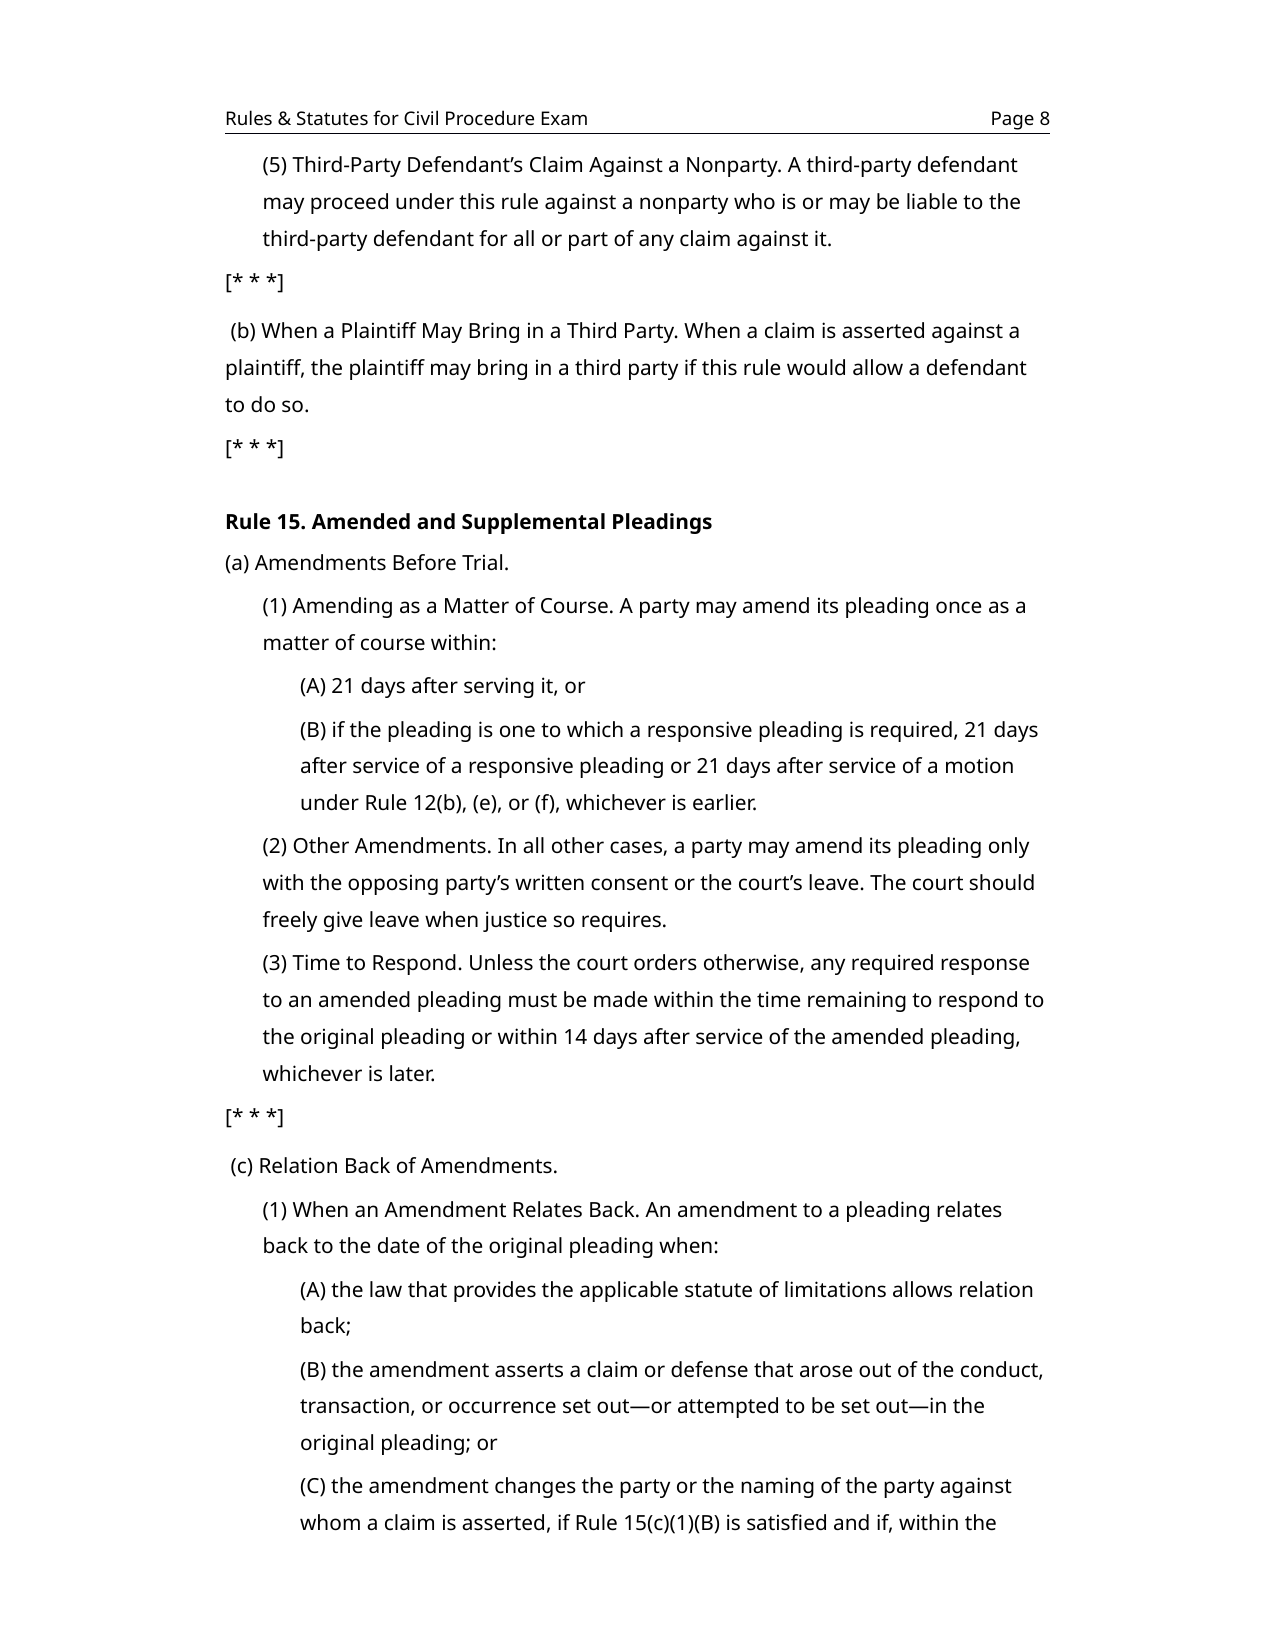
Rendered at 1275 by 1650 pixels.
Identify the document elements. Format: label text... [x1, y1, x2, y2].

list (A) 21 days after serving it, or [300, 672, 1050, 700]
list (b) When a Plaintiff May Bring in a Third Party. When a claim is asserted against a plaintiff, the plaintiff may bring in a third party if this rule would allow a defendant to do so. [225, 316, 1050, 418]
list (1) Amending as a Matter of Course. A party may amend its pleading once as a matter of course within: [262, 592, 1050, 657]
list (B) the amendment asserts a claim or defense that arose out of the conduct, transaction, or occurrence set out—or attempted to be set out—in the original pleading; or [300, 1355, 1050, 1457]
list (5) Third-Party Defendant’s Claim Against a Nonparty. A third-party defendant may proceed under this rule against a nonparty who is or may be liable to the third-party defendant for all or part of any claim against it. [262, 150, 1050, 252]
list (B) if the pleading is one to which a responsive pleading is required, 21 days after service of a responsive pleading or 21 days after service of a motion under Rule 12(b), (e), or (f), whichever is earlier. [300, 715, 1050, 817]
list (A) the law that provides the applicable statute of limitations allows relation back; [300, 1275, 1050, 1340]
text [* * *] [225, 433, 1050, 462]
list (c) Relation Back of Amendments. [225, 1152, 1050, 1180]
list (2) Other Amendments. In all other cases, a party may amend its pleading only with the opposing party’s written consent or the court’s leave. The court should freely give leave when justice so requires. [262, 832, 1050, 934]
list (C) the amendment changes the party or the naming of the party against whom a claim is asserted, if Rule 15(c)(1)(B) is satisfied and if, within the [300, 1472, 1050, 1537]
text [* * *] [225, 267, 1050, 295]
list (1) When an Amendment Relates Back. An amendment to a pleading relates back to the date of the original pleading when: [262, 1195, 1050, 1260]
list (3) Time to Respond. Unless the court orders otherwise, any required response to an amended pleading must be made within the time remaining to respond to the original pleading or within 14 days after service of the amended pleading, whichever is later. [262, 948, 1050, 1087]
text [* * *] [225, 1102, 1050, 1131]
list (a) Amendments Before Trial. [225, 548, 1050, 577]
subtitle Rule 15. Amended and Supplemental Pleadings [225, 507, 1050, 536]
